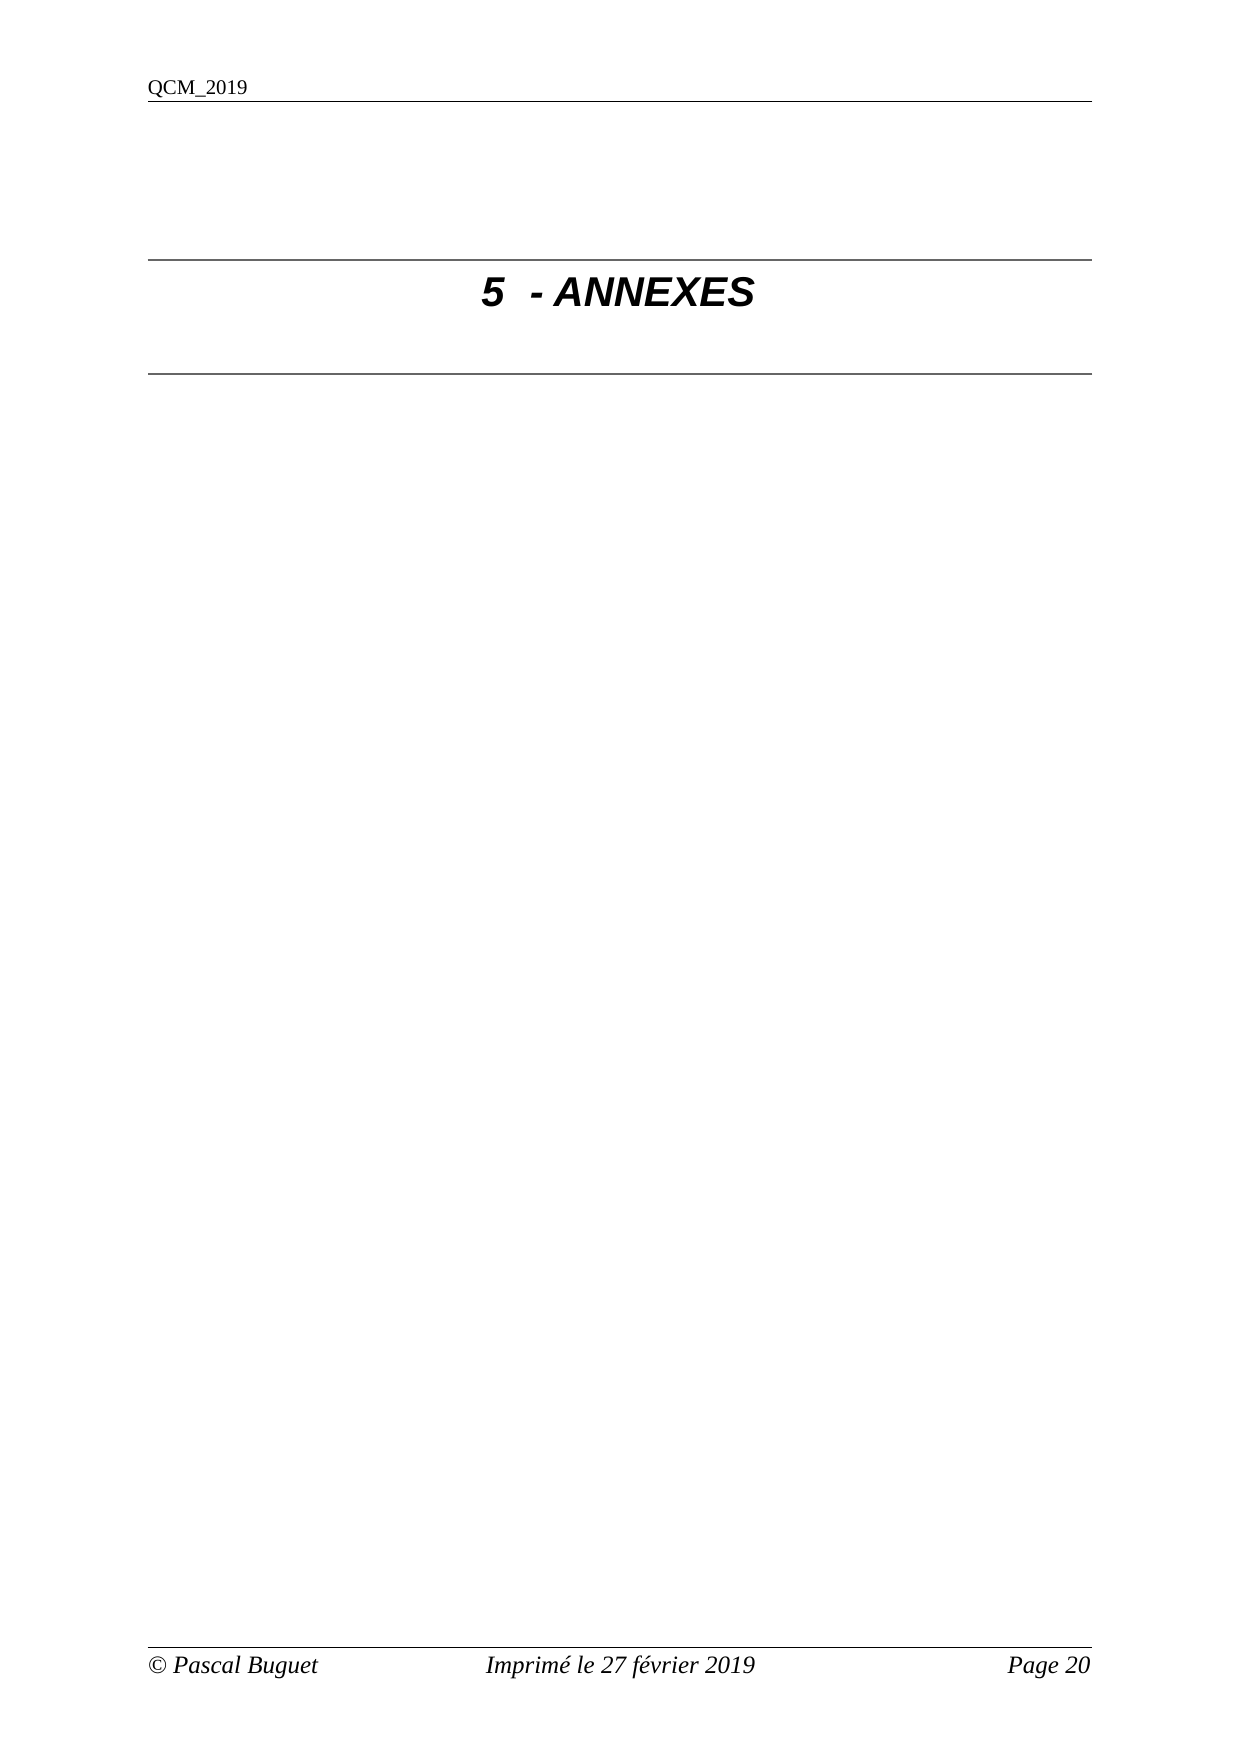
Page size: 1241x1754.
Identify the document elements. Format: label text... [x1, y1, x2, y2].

subtitle - ANNEXES [148, 261, 1092, 373]
